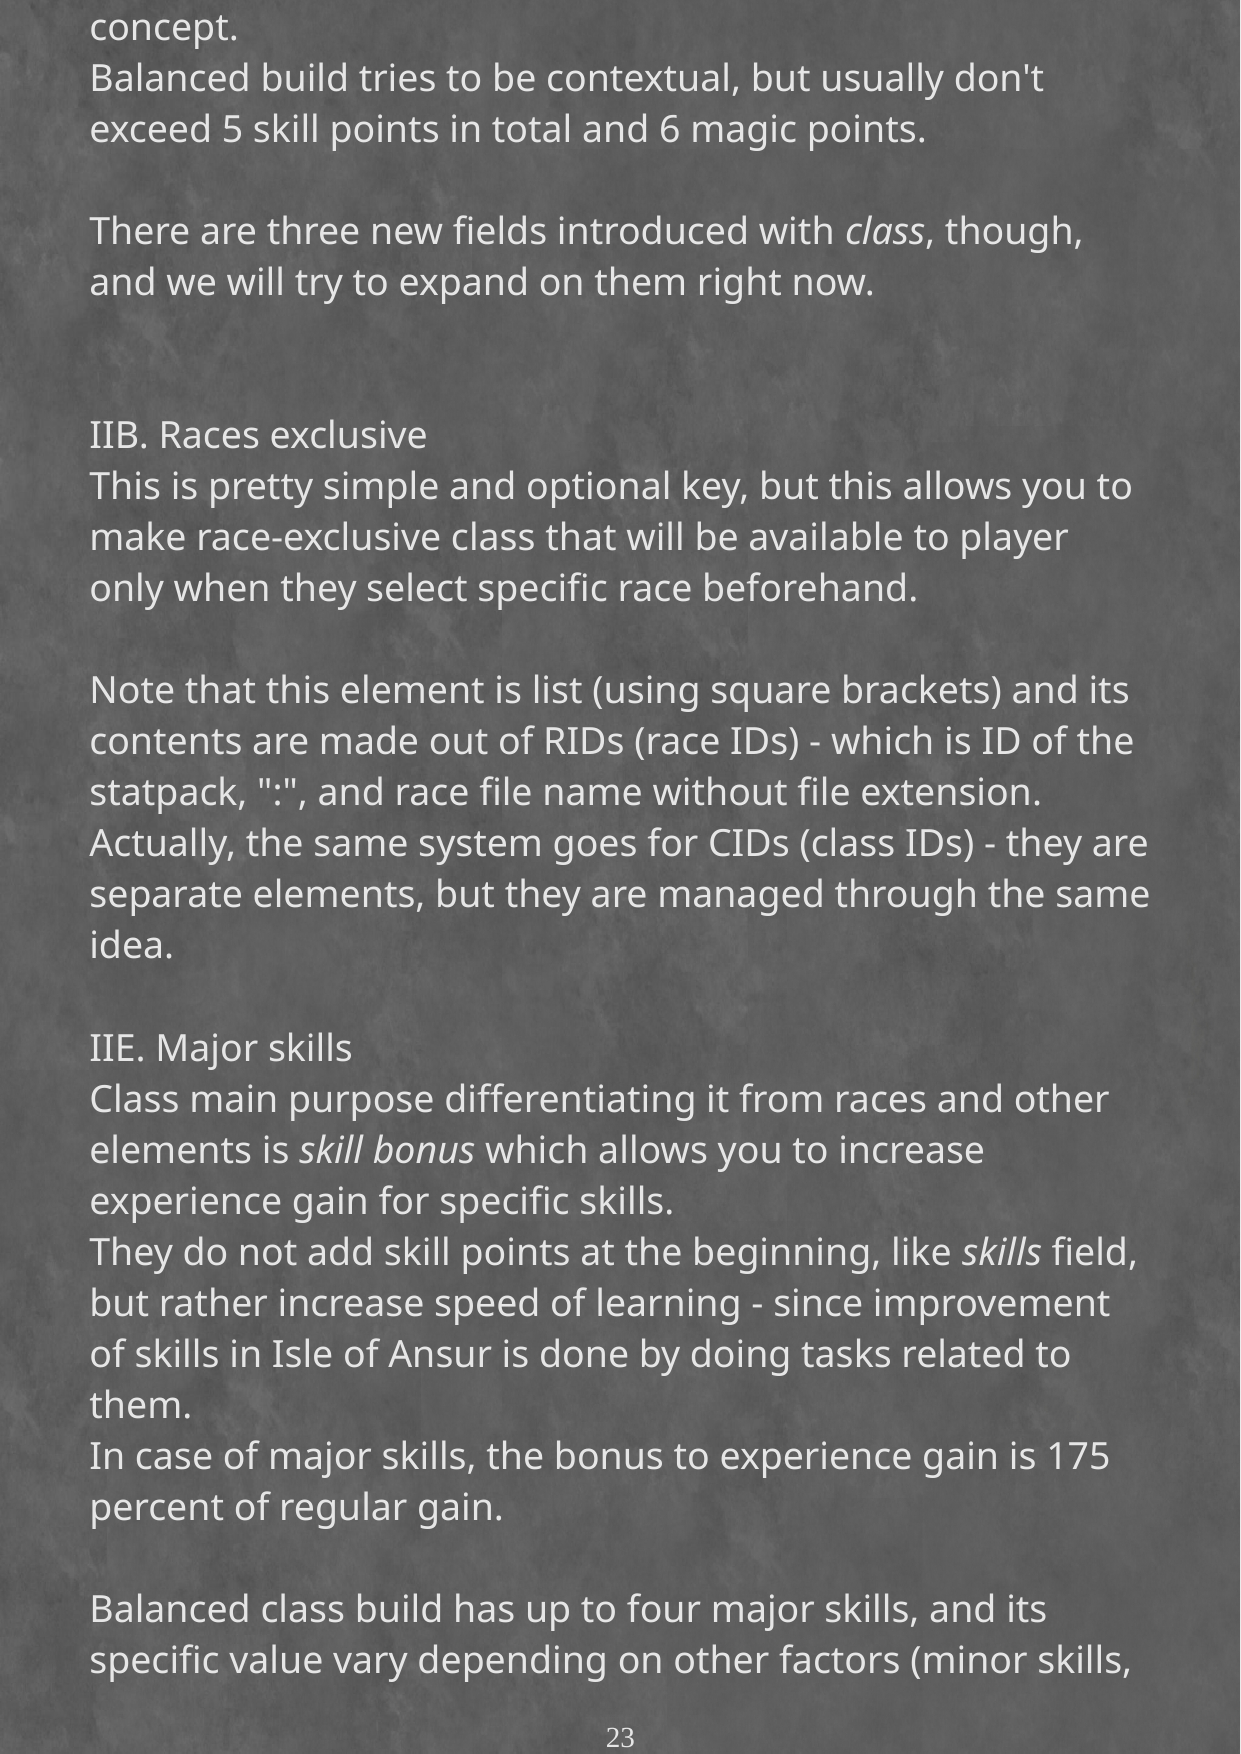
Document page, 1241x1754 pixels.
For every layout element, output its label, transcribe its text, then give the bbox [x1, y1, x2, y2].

text Actually, the same system goes for CIDs (class IDs) - they are separate elements, but they are managed through the same idea. [89, 817, 1151, 970]
text In case of major skills, the bonus to experience gain is 175 percent of regular gain. [89, 1429, 1151, 1531]
text There are three new fields introduced with class, though, and we will try to expand on them right now. [89, 204, 1151, 306]
text Note that this element is list (using square brackets) and its contents are made out of RIDs (race IDs) - which is ID of the statpack, ":", and race file name without file extension. [89, 663, 1151, 817]
text Balanced class build has up to four major skills, and its specific value vary depending on other factors (minor skills, [89, 1582, 1151, 1684]
text IIB. Races exclusive [89, 408, 1151, 459]
text They do not add skill points at the beginning, like skills field, but rather increase speed of learning - since improvement of skills in Isle of Ansur is done by doing tasks related to them. [89, 1225, 1151, 1429]
text IIE. Major skills [89, 1021, 1151, 1072]
text concept. [89, 0, 1151, 51]
picture [0, 0, 1241, 1754]
text Balanced build tries to be contextual, but usually don't exceed 5 skill points in total and 6 magic points. [89, 51, 1151, 153]
text Class main purpose differentiating it from races and other elements is skill bonus which allows you to increase experience gain for specific skills. [89, 1072, 1151, 1225]
text This is pretty simple and optional key, but this allows you to make race-exclusive class that will be available to player only when they select specific race beforehand. [89, 459, 1151, 612]
